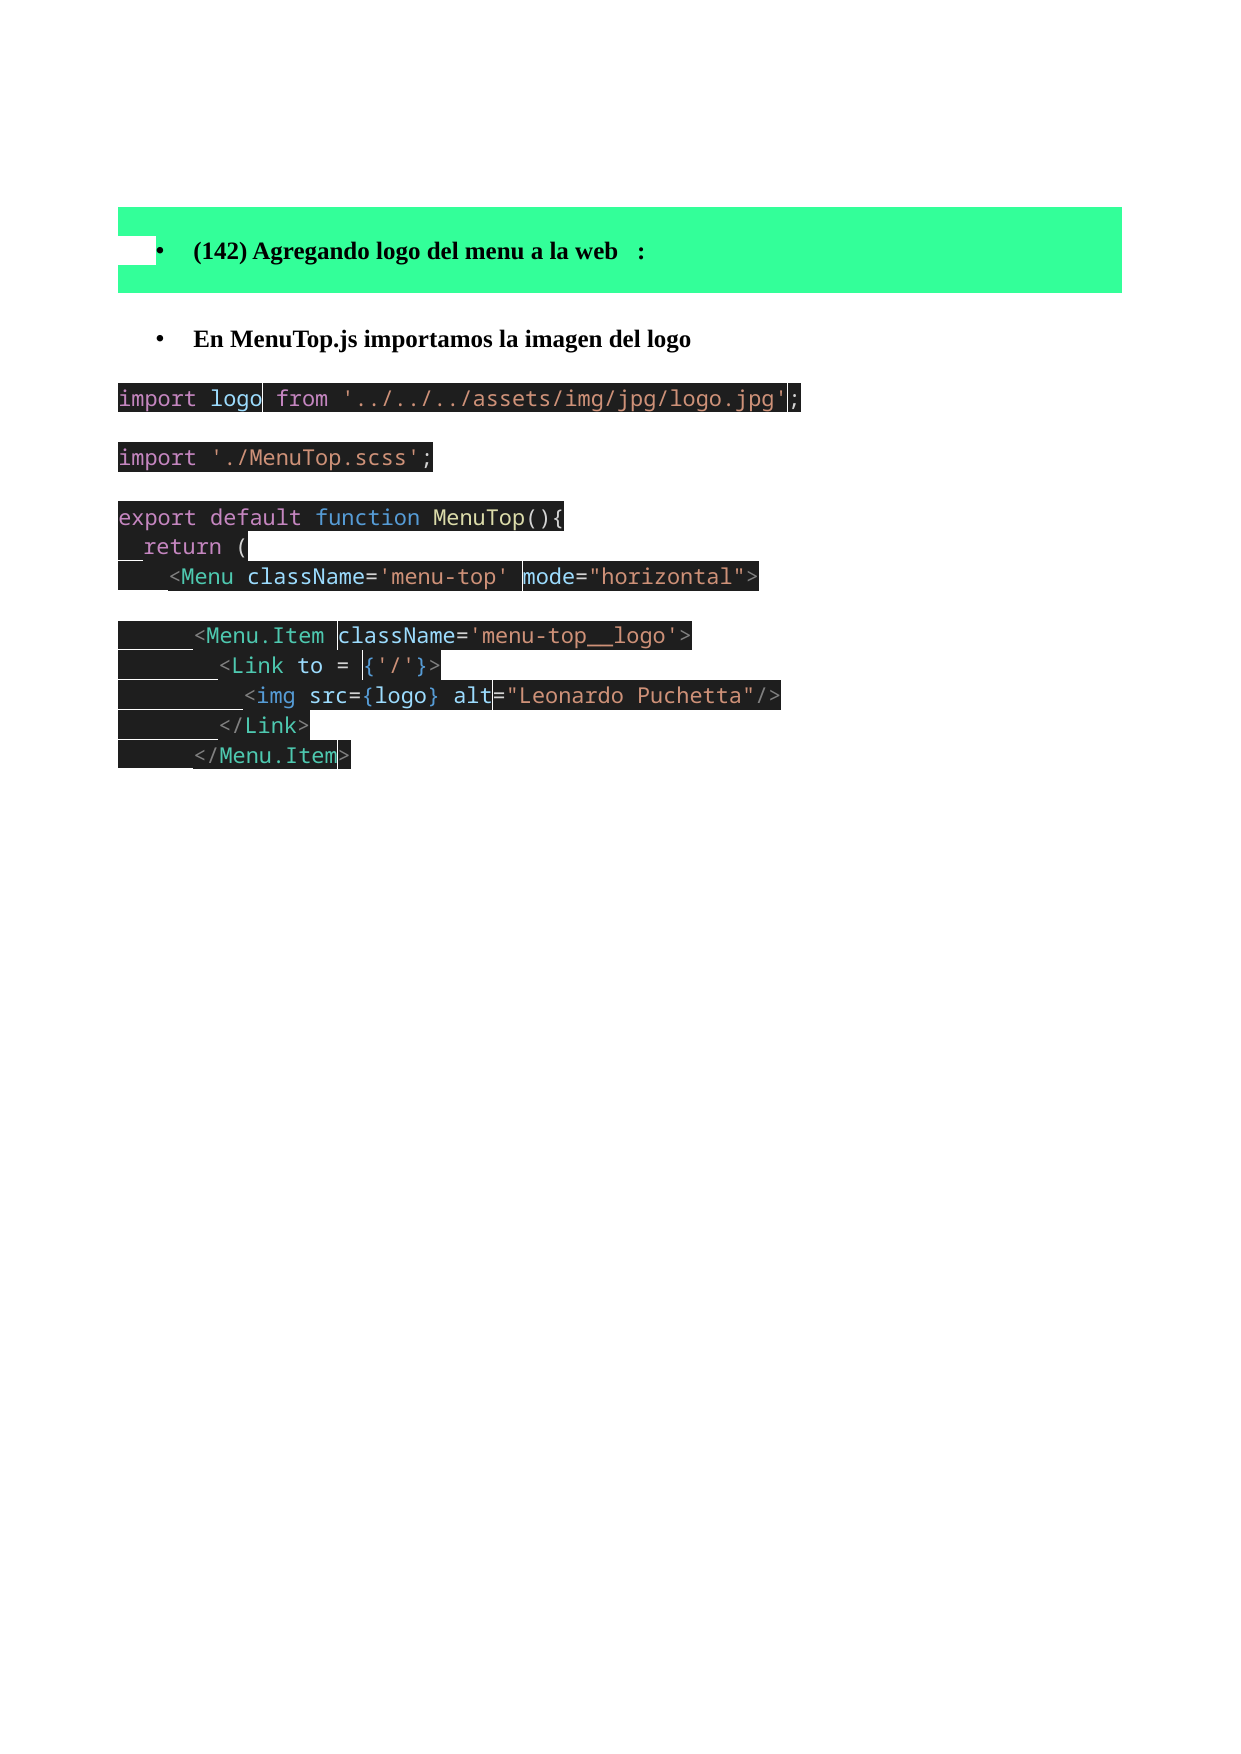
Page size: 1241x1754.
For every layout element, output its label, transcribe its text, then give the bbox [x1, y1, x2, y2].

list (142) Agregando logo del menu a la web : [156, 236, 1122, 265]
list En MenuTop.js importamos la imagen del logo [156, 323, 1122, 353]
text export default function MenuTop(){ [118, 501, 1122, 531]
text <Menu.Item className='menu-top__logo'> [118, 621, 1122, 650]
text </Menu.Item> [118, 740, 1122, 769]
text import './MenuTop.scss'; [118, 442, 1122, 472]
text <Menu className='menu-top' mode="horizontal"> [118, 561, 1122, 591]
text <Link to = {'/'}> [118, 650, 1122, 680]
text return ( [118, 531, 1122, 561]
text <img src={logo} alt="Leonardo Puchetta"/> [118, 680, 1122, 710]
text import logo from '../../../assets/img/jpg/logo.jpg'; [118, 382, 1122, 412]
text </Link> [118, 710, 1122, 740]
